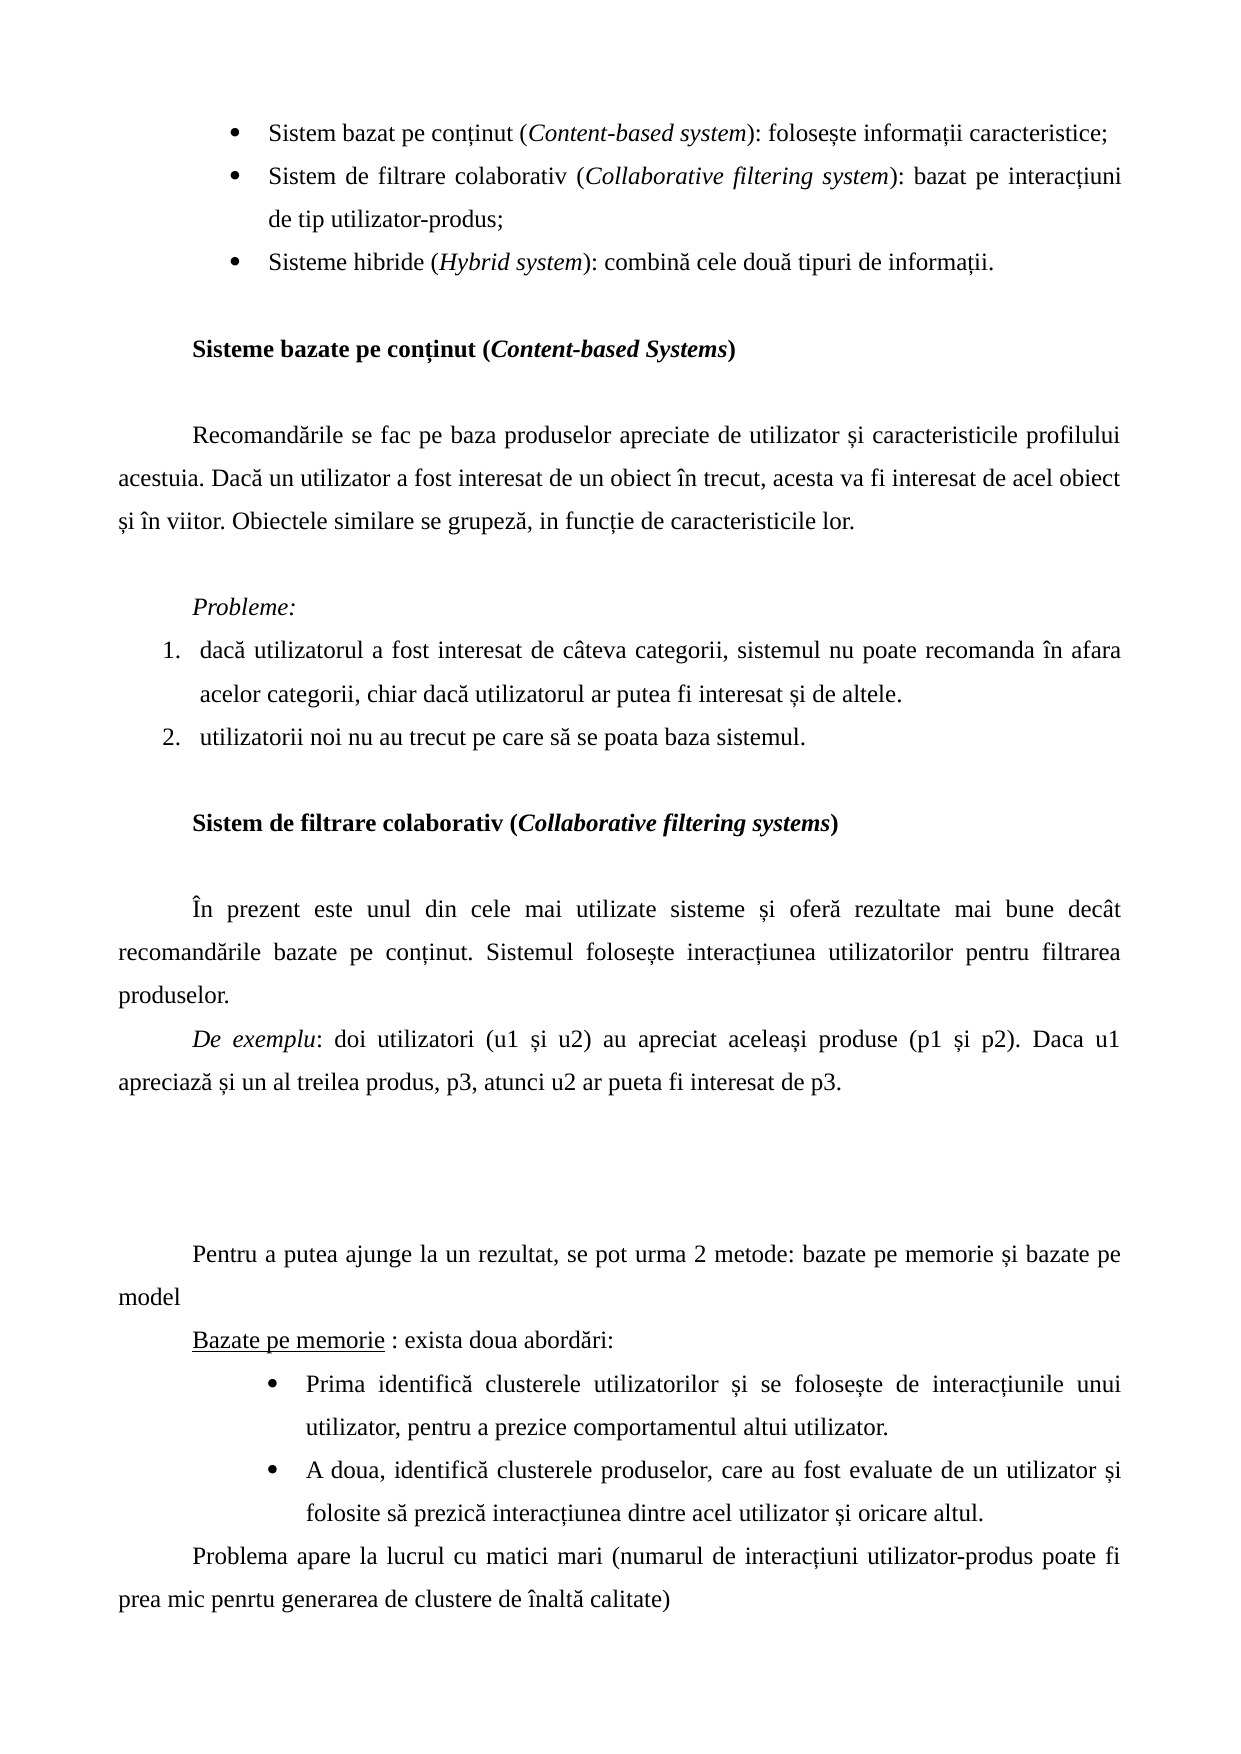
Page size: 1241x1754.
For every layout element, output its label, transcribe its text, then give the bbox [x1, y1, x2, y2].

text Sisteme bazate pe conținut (Content-based Systems) [118, 334, 1122, 362]
list dacă utilizatorul a fost interesat de câteva categorii, sistemul nu poate recomanda în afara acelor categorii, chiar dacă utilizatorul ar putea fi interesat și de altele. [162, 636, 1122, 707]
list Prima identifică clusterele utilizatorilor și se folosește de interacțiunile unui utilizator, pentru a prezice comportamentul altui utilizator. [268, 1369, 1122, 1441]
list A doua, identifică clusterele produselor, care au fost evaluate de un utilizator și folosite să prezică interacțiunea dintre acel utilizator și oricare altul. [268, 1455, 1122, 1527]
text Pentru a putea ajunge la un rezultat, se pot urma 2 metode: bazate pe memorie și bazate pe model [118, 1239, 1122, 1311]
text Sistem de filtrare colaborativ (Collaborative filtering systems) [118, 808, 1122, 837]
list Sisteme hibride (Hybrid system): combină cele două tipuri de informații. [231, 247, 1122, 276]
text Probleme: [118, 592, 1122, 621]
text De exemplu: doi utilizatori (u1 și u2) au apreciat aceleași produse (p1 și p2). Daca u1 apreciază și un al treilea produs, p3, atunci u2 ar pueta fi interesat de p3. [118, 1024, 1122, 1096]
list Sistem bazat pe conținut (Content-based system): folosește informații caracteristice; [231, 118, 1122, 147]
list Sistem de filtrare colaborativ (Collaborative filtering system): bazat pe interacțiuni de tip utilizator-produs; [231, 161, 1122, 233]
text Problema apare la lucrul cu matici mari (numarul de interacțiuni utilizator-produs poate fi prea mic penrtu generarea de clustere de înaltă calitate) [118, 1541, 1122, 1613]
text Bazate pe memorie : exista doua abordări: [118, 1326, 1122, 1354]
text În prezent este unul din cele mai utilizate sisteme și oferă rezultate mai bune decât recomandările bazate pe conținut. Sistemul folosește interacțiunea utilizatorilor pentru filtrarea produselor. [118, 894, 1122, 1009]
text Recomandările se fac pe baza produselor apreciate de utilizator și caracteristicile profilului acestuia. Dacă un utilizator a fost interesat de un obiect în trecut, acesta va fi interesat de acel obiect și în viitor. Obiectele similare se grupeză, in funcție de caracteristicile lor. [118, 420, 1122, 535]
list utilizatorii noi nu au trecut pe care să se poata baza sistemul. [162, 722, 1122, 751]
